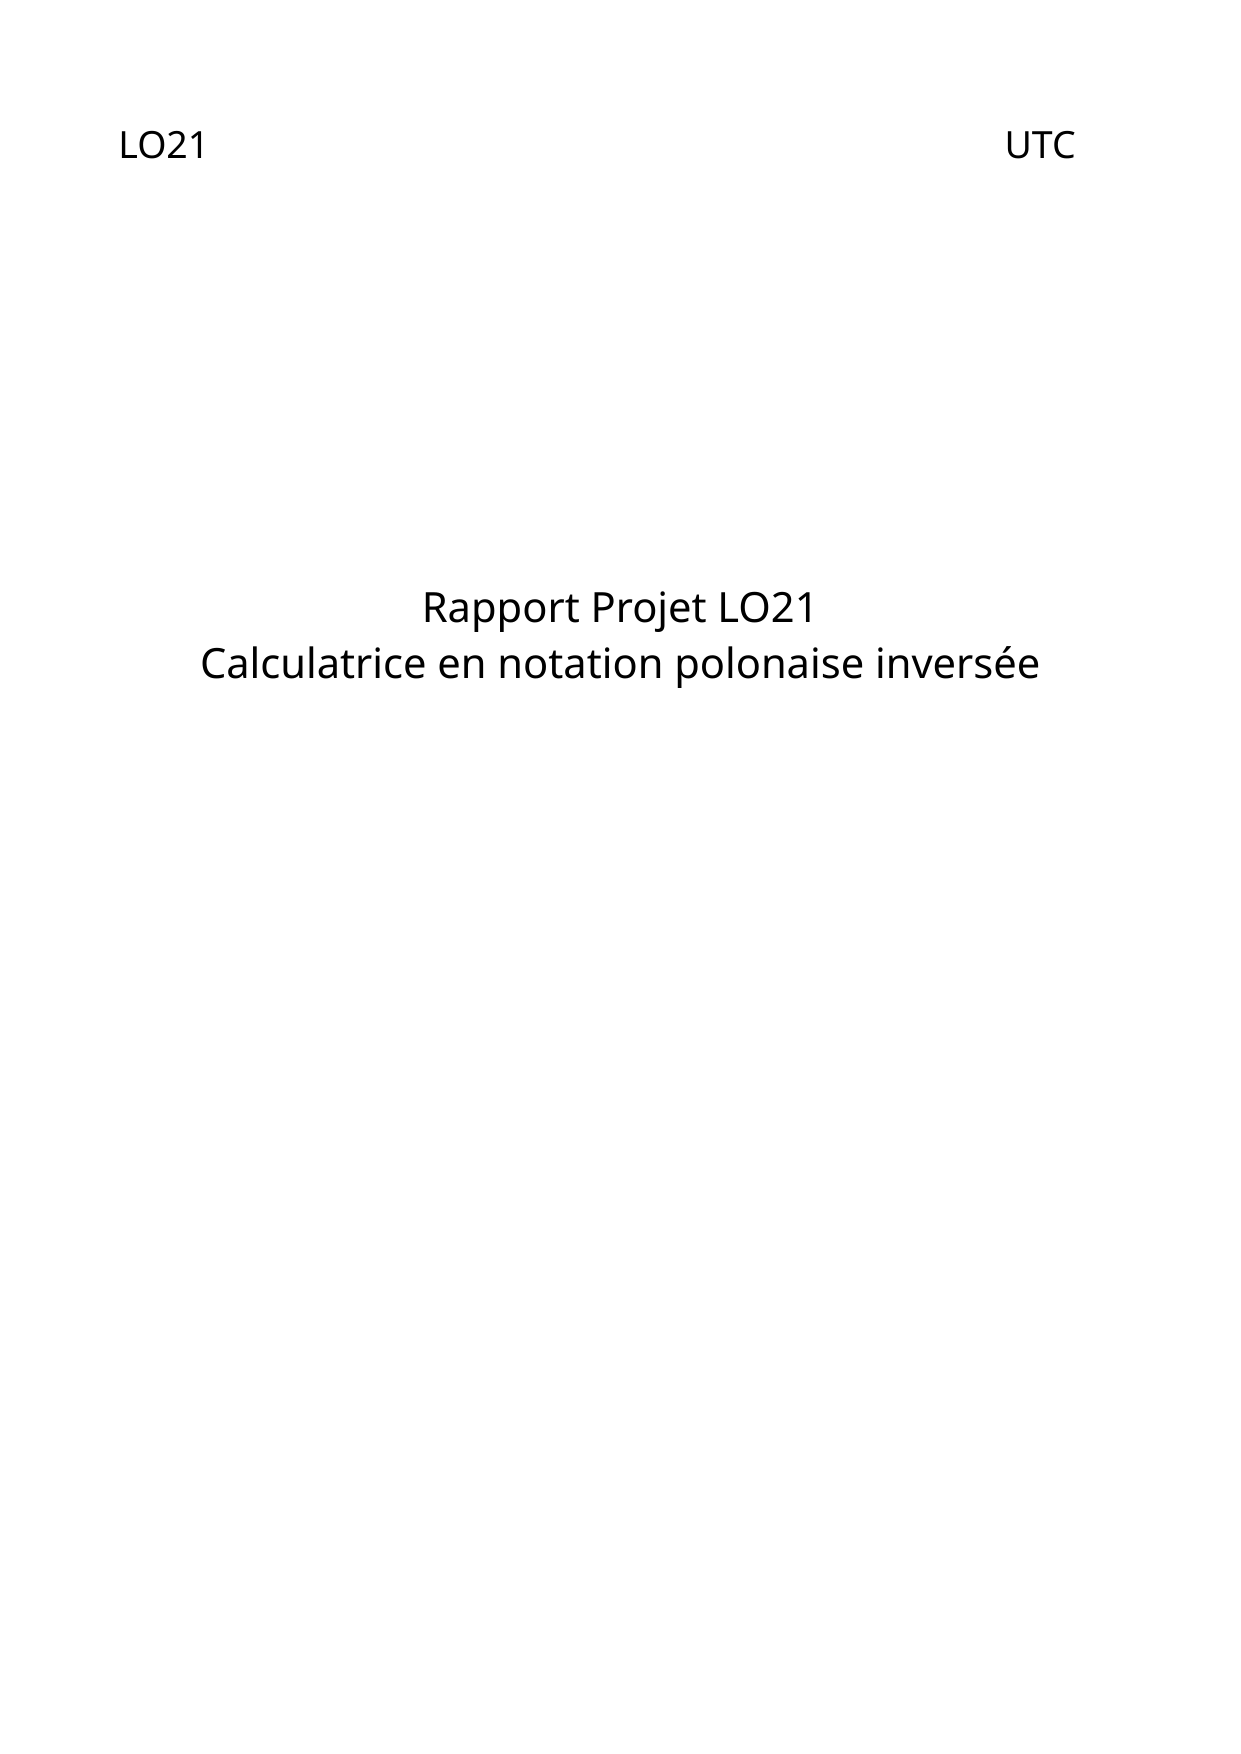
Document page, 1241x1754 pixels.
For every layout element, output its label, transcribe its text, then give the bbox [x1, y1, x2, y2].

text LO21 UTC [118, 118, 1122, 169]
text Calculatrice en notation polonaise inversée [118, 634, 1122, 691]
text Rapport Projet LO21 [118, 577, 1122, 634]
